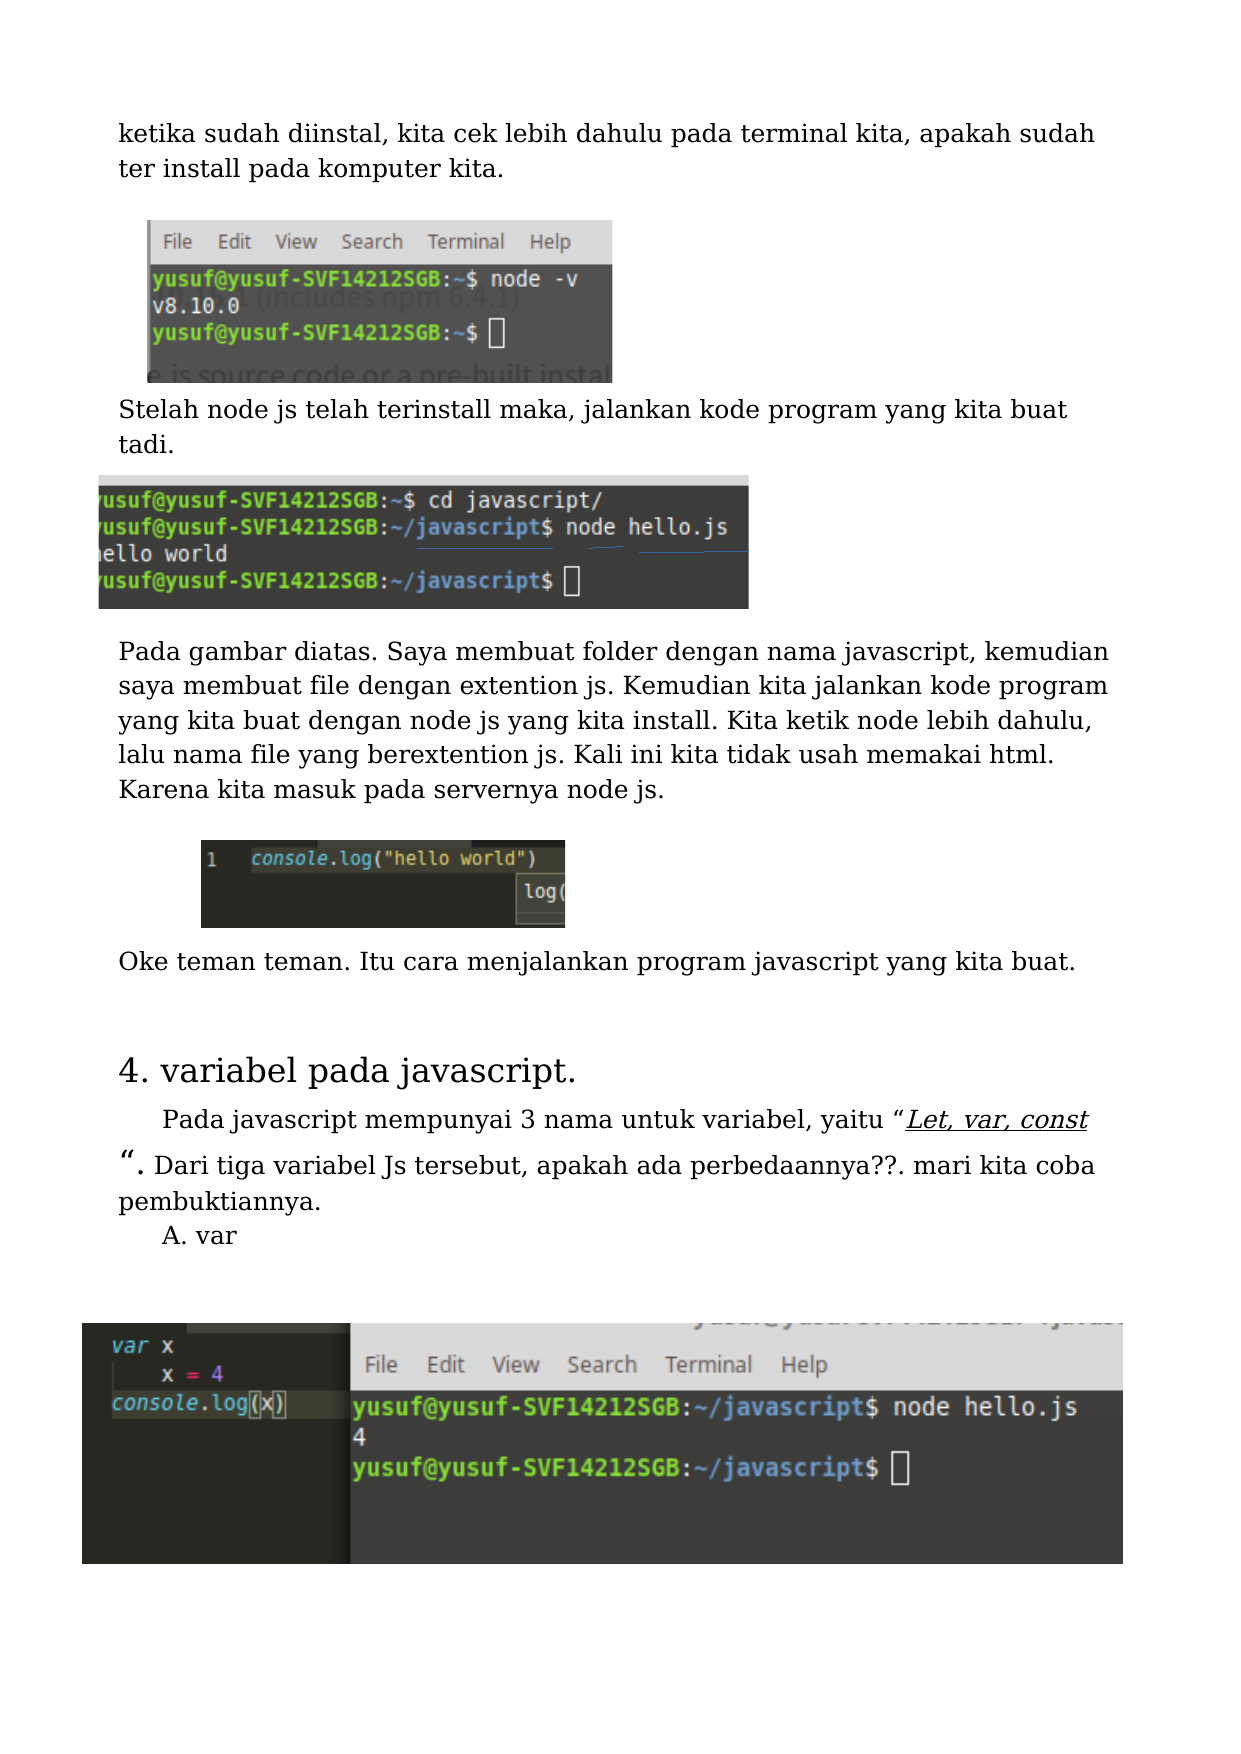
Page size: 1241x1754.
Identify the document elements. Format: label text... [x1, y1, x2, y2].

picture [147, 220, 613, 383]
text Pada gambar diatas. Saya membuat folder dengan nama javascript, kemudian saya membuat file dengan extention js. Kemudian kita jalankan kode program yang kita buat dengan node js yang kita install. Kita ketik node lebih dahulu, lalu nama file yang berextention js. Kali ini kita tidak usah memakai html. Karena kita masuk pada servernya node js. [118, 635, 1123, 803]
text Pada javascript mempunyai 3 nama untuk variabel, yaitu “Let, var, const “. Dari tiga variabel Js tersebut, apakah ada perbedaannya??. mari kita coba pembuktiannya. [118, 1095, 1123, 1215]
picture [201, 840, 565, 928]
picture [82, 1323, 1123, 1564]
text 4. variabel pada javascript. [118, 1049, 1123, 1089]
text A. var [118, 1220, 1123, 1250]
text Oke teman teman. Itu cara menjalankan program javascript yang kita buat. [118, 946, 1123, 976]
picture [98, 475, 749, 609]
text Stelah node js telah terinstall maka, jalankan kode program yang kita buat tadi. [118, 394, 1123, 458]
text ketika sudah diinstal, kita cek lebih dahulu pada terminal kita, apakah sudah ter install pada komputer kita. [118, 118, 1123, 183]
